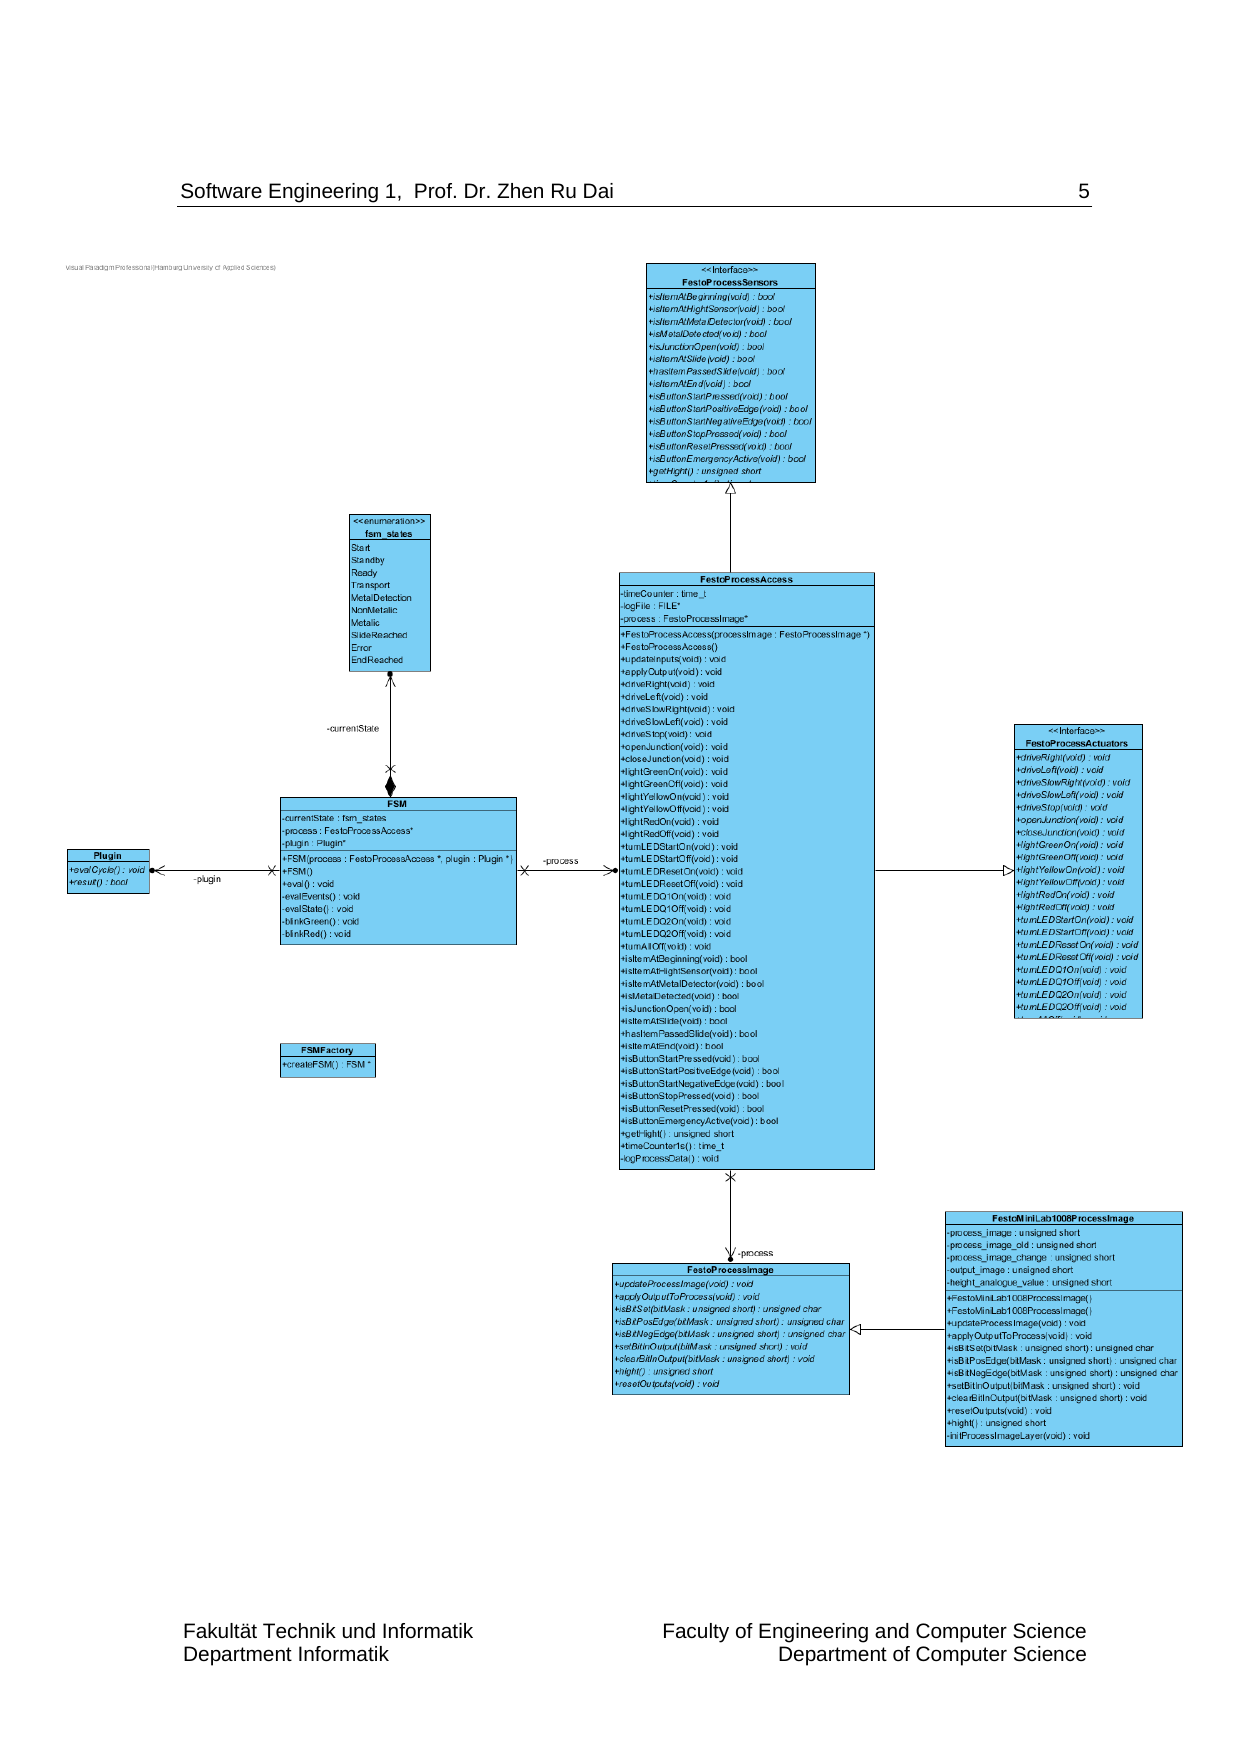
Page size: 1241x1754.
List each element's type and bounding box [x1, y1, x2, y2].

picture [65, 261, 1185, 1449]
